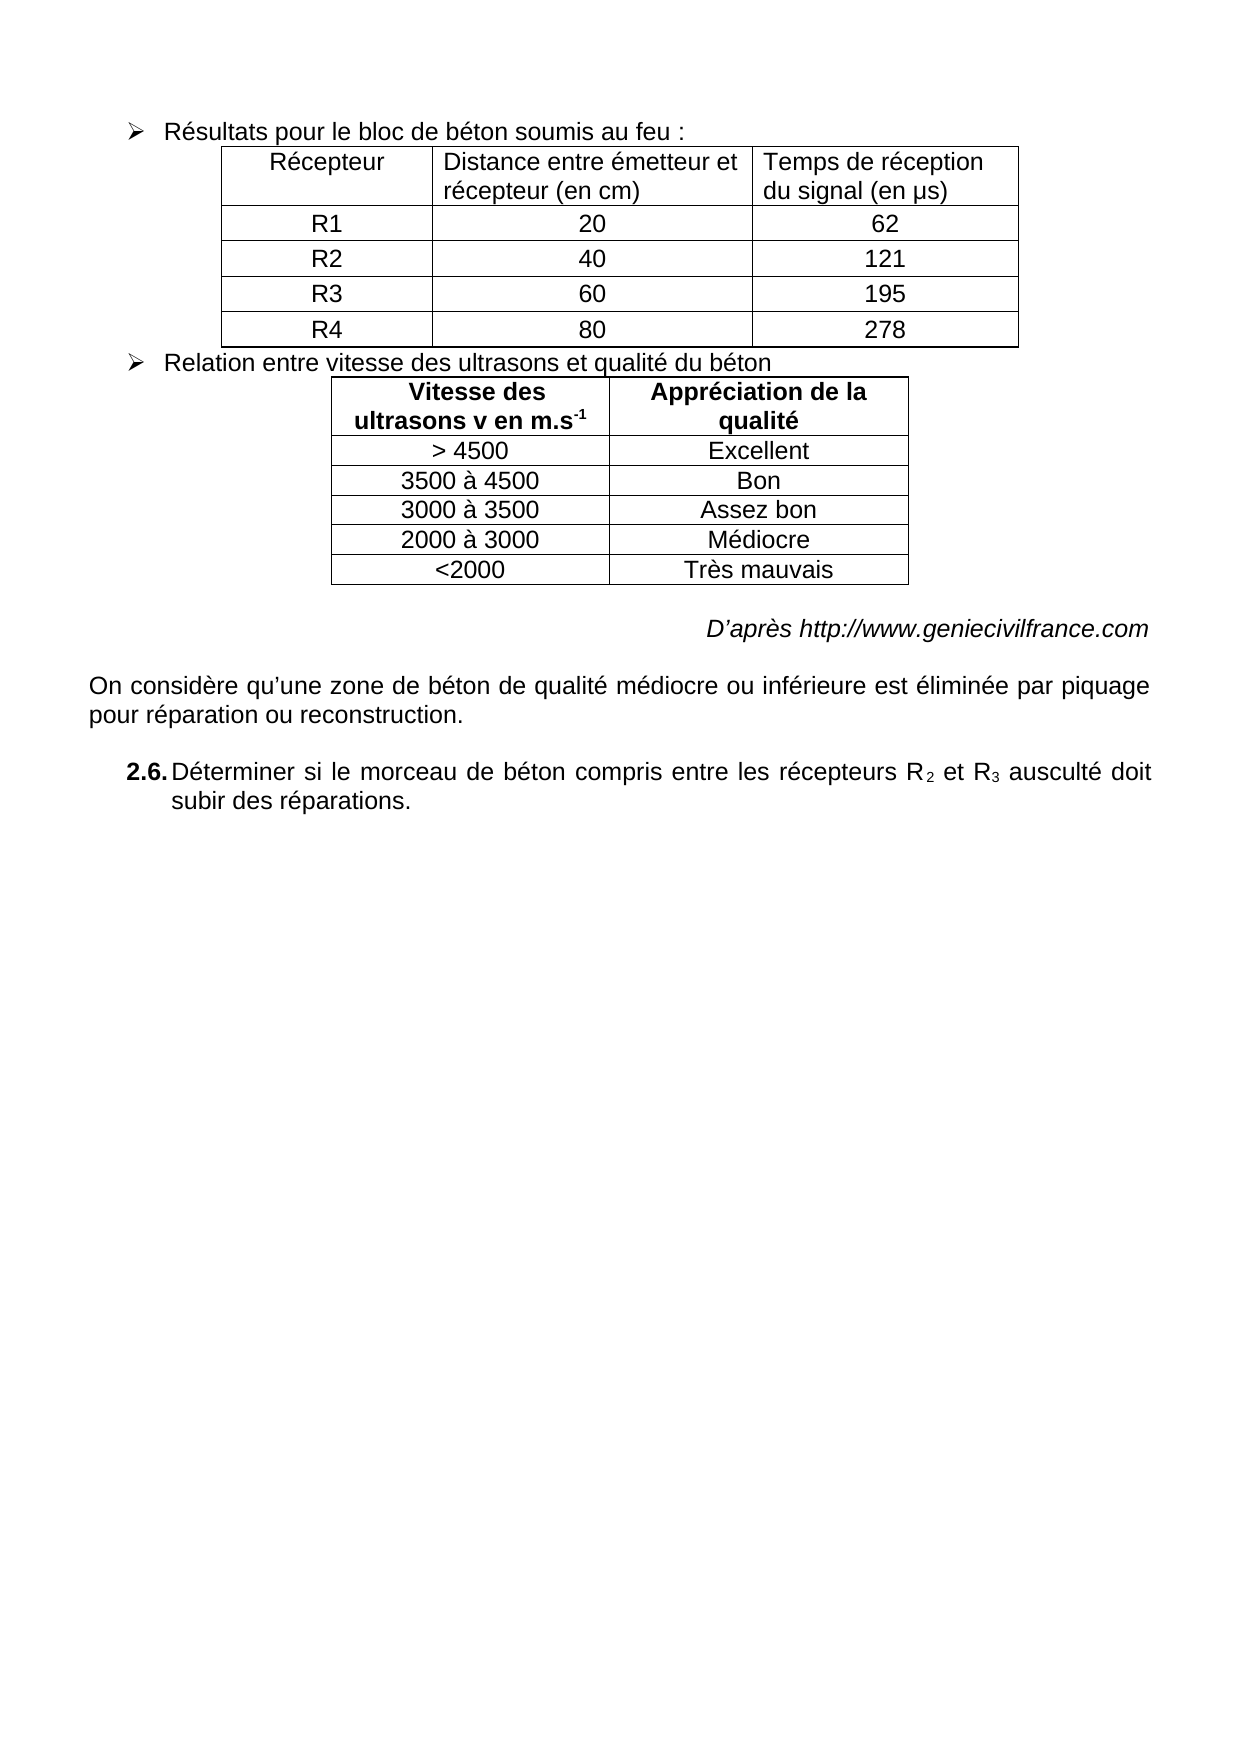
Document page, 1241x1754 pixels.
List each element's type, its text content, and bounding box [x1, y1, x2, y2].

list Résultats pour le bloc de béton soumis au feu : [126, 117, 1152, 146]
table_cell > 4500 [332, 436, 609, 465]
table_cell Très mauvais [610, 555, 908, 584]
list Déterminer si le morceau de béton compris entre les récepteurs R2 et R3 ausculté doit subir des réparations. [126, 757, 1152, 815]
table_cell 121 [753, 241, 1018, 276]
table_header Vitesse des ultrasons v en m.s-1 [332, 378, 609, 435]
table_cell 62 [753, 206, 1018, 240]
text D’après http://www.geniecivilfrance.com [89, 614, 1152, 642]
table_header Temps de réception du signal (en μs) [753, 147, 1018, 205]
table_cell Médiocre [610, 525, 908, 554]
table_cell R3 [222, 277, 432, 311]
table_cell R2 [222, 241, 432, 276]
table_cell 278 [753, 312, 1018, 346]
table_cell <2000 [332, 555, 609, 584]
table_cell 2000 à 3000 [332, 525, 609, 554]
table_header Distance entre émetteur et récepteur (en cm) [433, 147, 752, 205]
table_cell 3500 à 4500 [332, 466, 609, 494]
table_header Appréciation de la qualité [610, 378, 908, 435]
table_cell 40 [433, 241, 752, 276]
table_cell 60 [433, 277, 752, 311]
text On considère qu’une zone de béton de qualité médiocre ou inférieure est éliminée par piquage pour réparation ou reconstruction. [89, 671, 1152, 729]
table_cell Excellent [610, 436, 908, 465]
table_header Récepteur [222, 147, 432, 205]
list Relation entre vitesse des ultrasons et qualité du béton [126, 347, 1152, 376]
table_cell 80 [433, 312, 752, 346]
table_cell Bon [610, 466, 908, 494]
table_cell 3000 à 3500 [332, 496, 609, 524]
table_cell Assez bon [610, 496, 908, 524]
table_cell R4 [222, 312, 432, 346]
table_cell 20 [433, 206, 752, 240]
table_cell R1 [222, 206, 432, 240]
table_cell 195 [753, 277, 1018, 311]
